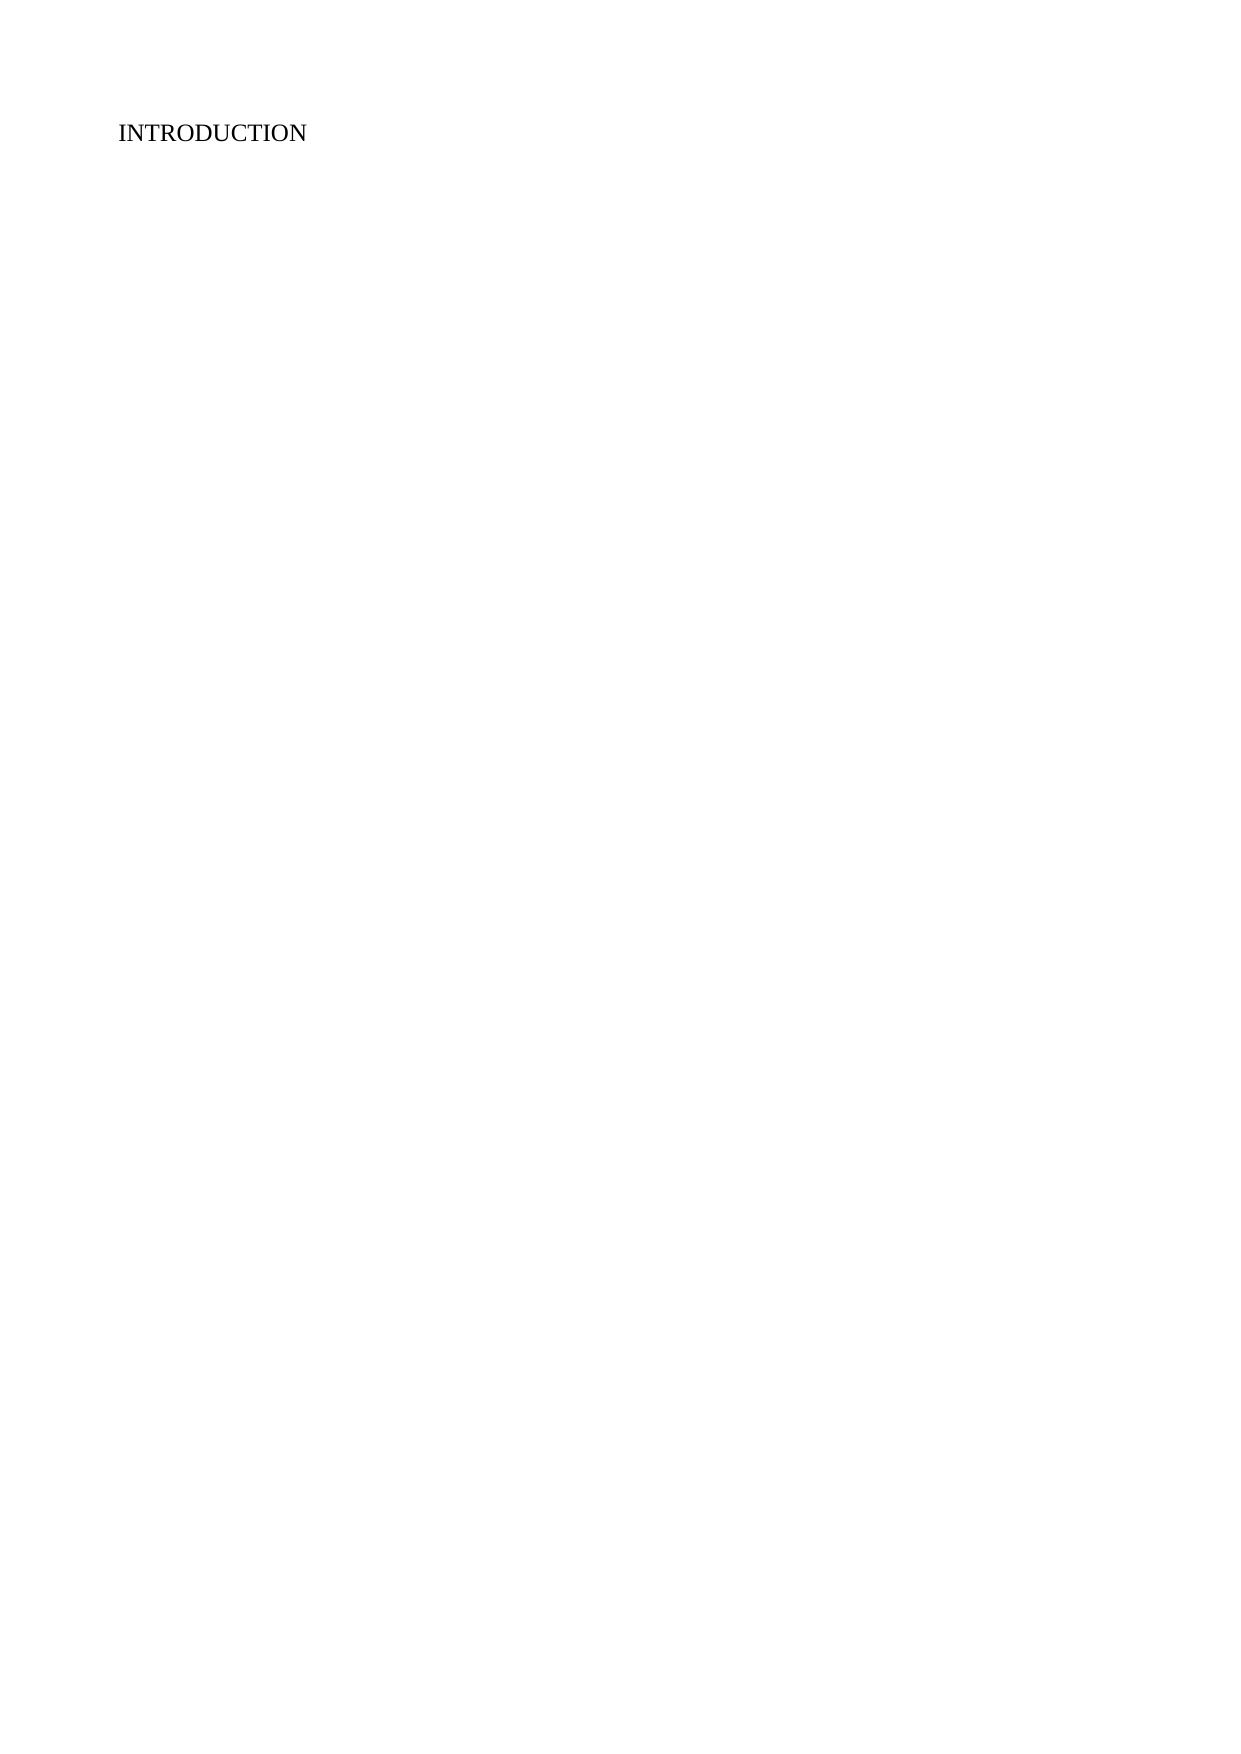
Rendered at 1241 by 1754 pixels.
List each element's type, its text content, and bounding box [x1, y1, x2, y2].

text INTRODUCTION [118, 118, 1122, 147]
